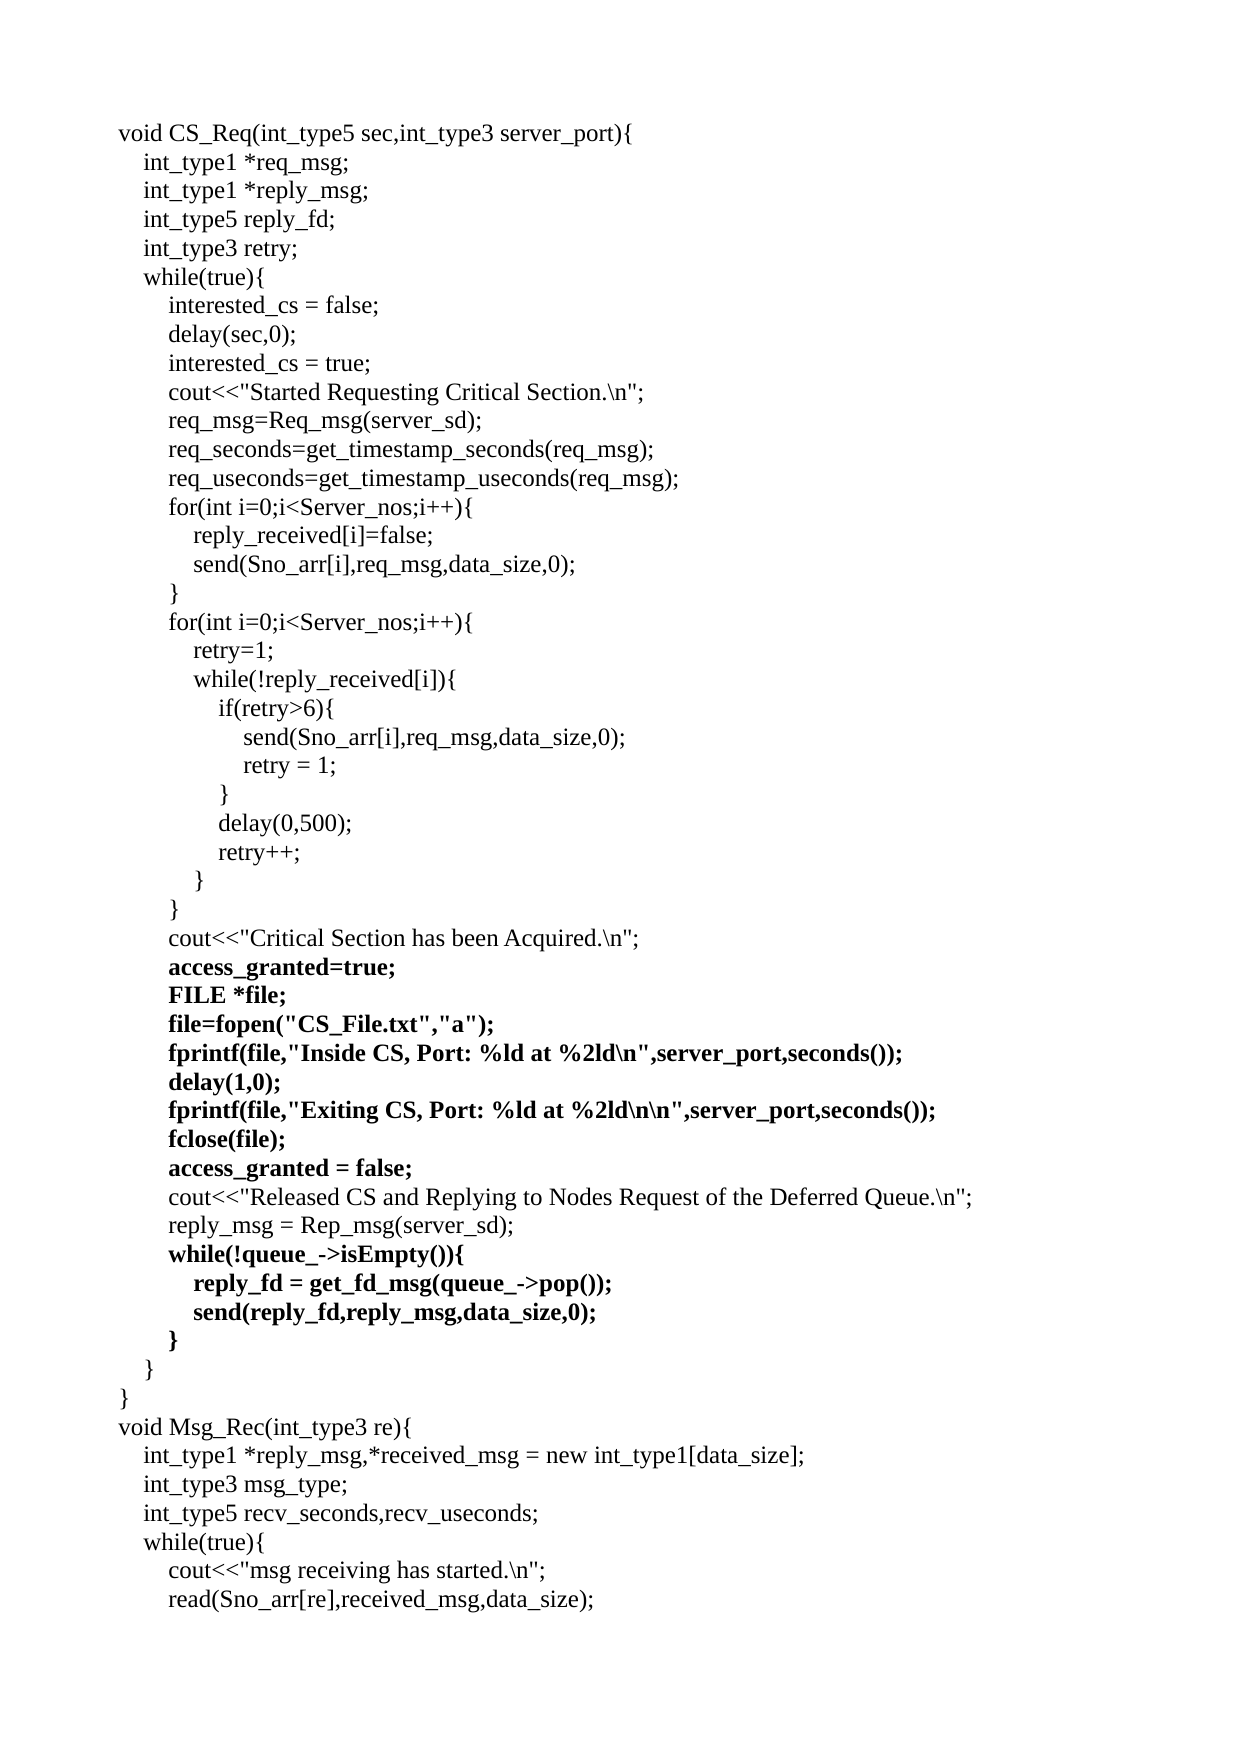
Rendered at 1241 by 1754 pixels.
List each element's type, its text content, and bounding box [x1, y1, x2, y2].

text int_type1 *reply_msg,*received_msg = new int_type1[data_size]; [118, 1441, 1122, 1469]
text read(Sno_arr[re],received_msg,data_size); [118, 1584, 1122, 1613]
text void CS_Req(int_type5 sec,int_type3 server_port){ [118, 118, 1122, 147]
text } [118, 866, 1122, 894]
text retry=1; [118, 636, 1122, 664]
text send(Sno_arr[i],req_msg,data_size,0); [118, 722, 1122, 751]
text for(int i=0;i<Server_nos;i++){ [118, 607, 1122, 636]
text int_type1 *req_msg; [118, 147, 1122, 176]
text retry = 1; [118, 751, 1122, 779]
text } [118, 894, 1122, 923]
text void Msg_Rec(int_type3 re){ [118, 1412, 1122, 1441]
text int_type3 retry; [118, 233, 1122, 262]
text access_granted = false; [118, 1153, 1122, 1182]
text send(reply_fd,reply_msg,data_size,0); [118, 1297, 1122, 1326]
text req_seconds=get_timestamp_seconds(req_msg); [118, 434, 1122, 463]
text interested_cs = false; [118, 291, 1122, 319]
text fclose(file); [118, 1124, 1122, 1153]
text while(!queue_->isEmpty()){ [118, 1239, 1122, 1268]
text req_msg=Req_msg(server_sd); [118, 406, 1122, 434]
text } [118, 578, 1122, 607]
text while(true){ [118, 262, 1122, 291]
text access_granted=true; [118, 952, 1122, 981]
text FILE *file; [118, 981, 1122, 1009]
text delay(1,0); [118, 1067, 1122, 1096]
text cout<<"Released CS and Replying to Nodes Request of the Deferred Queue.\n"; [118, 1182, 1122, 1211]
text int_type1 *reply_msg; [118, 176, 1122, 204]
text interested_cs = true; [118, 348, 1122, 377]
text if(retry>6){ [118, 693, 1122, 722]
text while(!reply_received[i]){ [118, 664, 1122, 693]
text req_useconds=get_timestamp_useconds(req_msg); [118, 463, 1122, 492]
text for(int i=0;i<Server_nos;i++){ [118, 492, 1122, 521]
text cout<<"Critical Section has been Acquired.\n"; [118, 923, 1122, 952]
text retry++; [118, 837, 1122, 866]
text } [118, 1383, 1122, 1412]
text reply_msg = Rep_msg(server_sd); [118, 1211, 1122, 1239]
text delay(sec,0); [118, 319, 1122, 348]
text } [118, 779, 1122, 808]
text cout<<"msg receiving has started.\n"; [118, 1556, 1122, 1584]
text fprintf(file,"Exiting CS, Port: %ld at %2ld\n\n",server_port,seconds()); [118, 1096, 1122, 1124]
text cout<<"Started Requesting Critical Section.\n"; [118, 377, 1122, 406]
text delay(0,500); [118, 808, 1122, 837]
text send(Sno_arr[i],req_msg,data_size,0); [118, 549, 1122, 578]
text } [118, 1354, 1122, 1383]
text fprintf(file,"Inside CS, Port: %ld at %2ld\n",server_port,seconds()); [118, 1038, 1122, 1067]
text int_type5 recv_seconds,recv_useconds; [118, 1498, 1122, 1527]
text reply_received[i]=false; [118, 521, 1122, 549]
text int_type5 reply_fd; [118, 204, 1122, 233]
text reply_fd = get_fd_msg(queue_->pop()); [118, 1268, 1122, 1297]
text int_type3 msg_type; [118, 1469, 1122, 1498]
text while(true){ [118, 1527, 1122, 1556]
text file=fopen("CS_File.txt","a"); [118, 1009, 1122, 1038]
text } [118, 1326, 1122, 1354]
